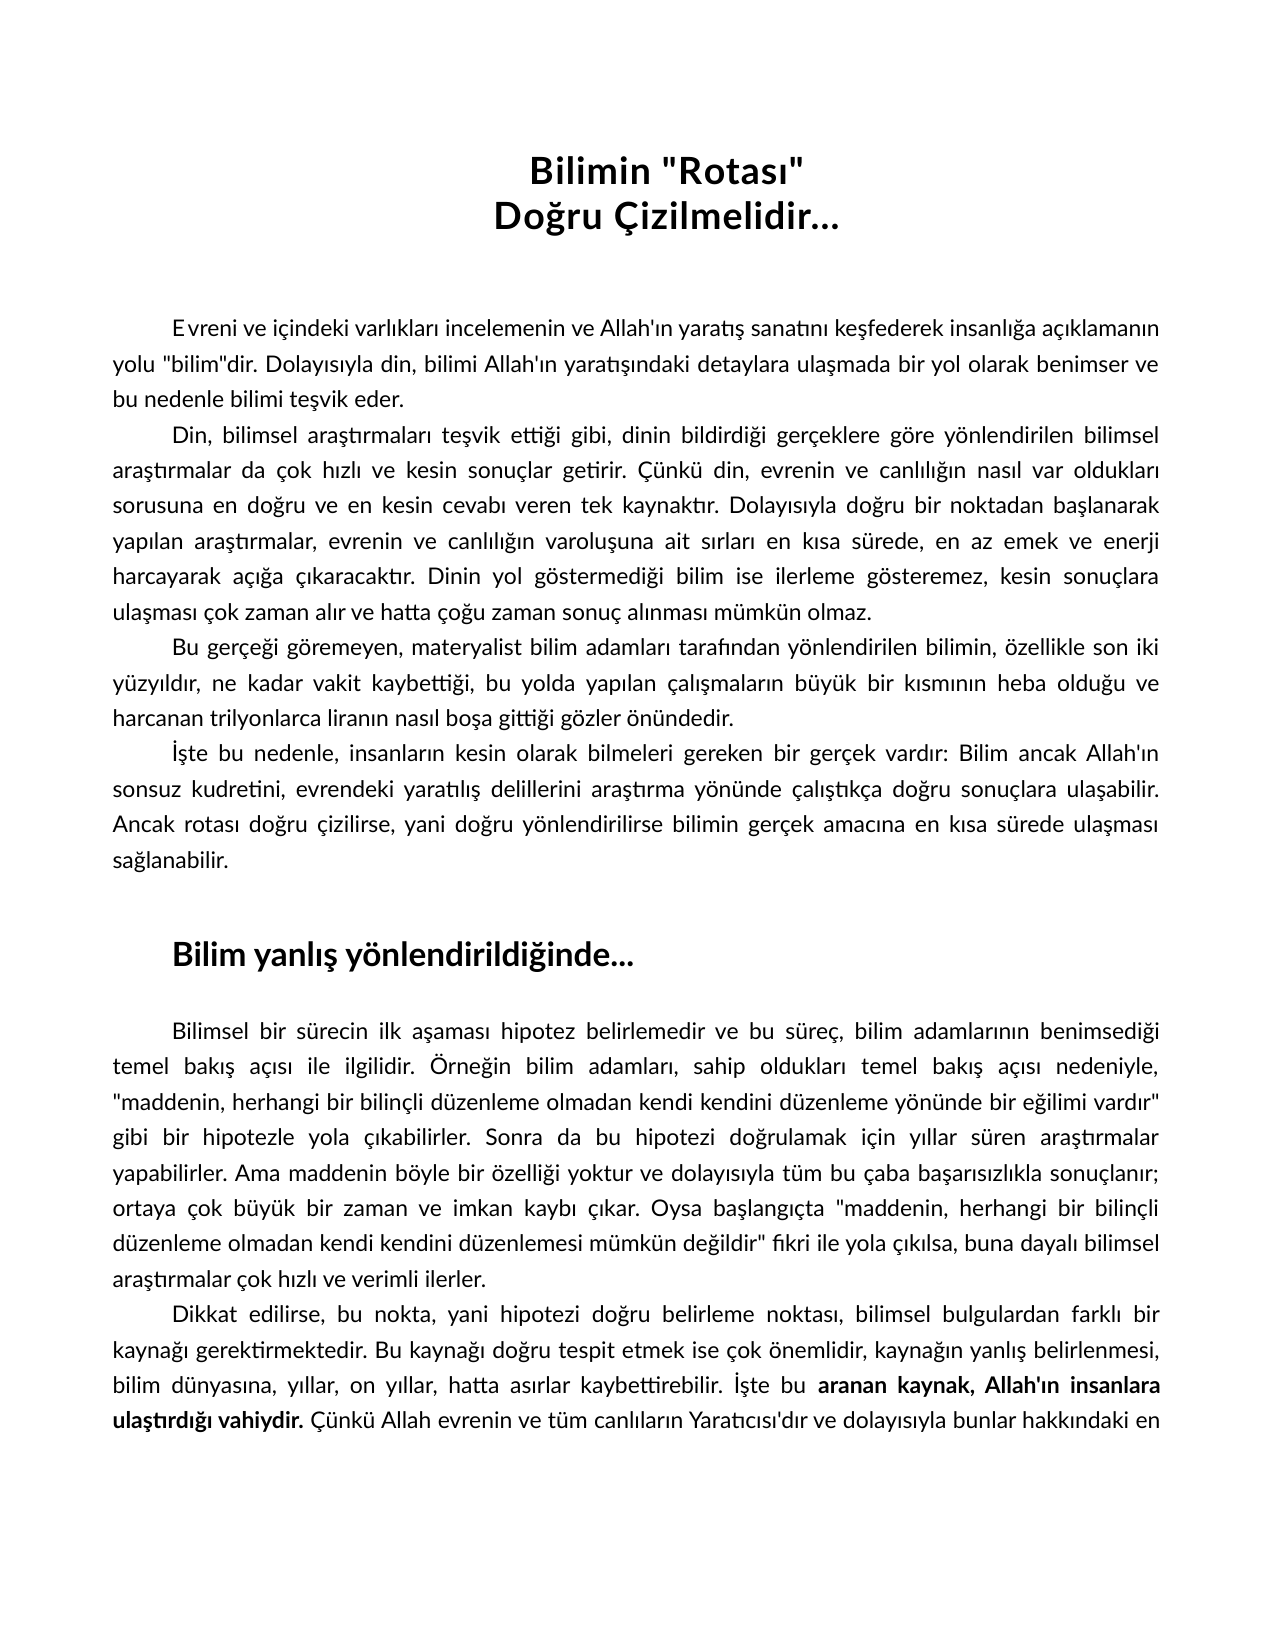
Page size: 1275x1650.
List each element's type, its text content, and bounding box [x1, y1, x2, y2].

text Bu gerçeği göremeyen, materyalist bilim adamları tarafından yönlendirilen bilimin, özellikle son iki yüzyıldır, ne kadar vakit kaybettiği, bu yolda yapılan çalışmaların büyük bir kısmının heba olduğu ve harcanan trilyonlarca liranın nasıl boşa gittiği gözler önündedir. [112, 627, 1161, 733]
text Doğru Çizilmelidir... [112, 193, 1161, 238]
text Evreni ve içindeki varlıkları incelemenin ve Allah'ın yaratış sanatını keşfederek insanlığa açıklamanın yolu "bilim"dir. Dolayısıyla din, bilimi Allah'ın yaratışındaki detaylara ulaşmada bir yol olarak benimser ve bu nedenle bilimi teşvik eder. [112, 308, 1161, 415]
text Bilim yanlış yönlendirildiğinde... [112, 938, 1161, 973]
text İşte bu nedenle, insanların kesin olarak bilmeleri gereken bir gerçek vardır: Bilim ancak Allah'ın sonsuz kudretini, evrendeki yaratılış delillerini araştırma yönünde çalıştıkça doğru sonuçlara ulaşabilir. Ancak rotası doğru çizilirse, yani doğru yönlendirilirse bilimin gerçek amacına en kısa sürede ulaşması sağlanabilir. [112, 733, 1161, 875]
text Bilimsel bir sürecin ilk aşaması hipotez belirlemedir ve bu süreç, bilim adamlarının benimsediği temel bakış açısı ile ilgilidir. Örneğin bilim adamları, sahip oldukları temel bakış açısı nedeniyle, "maddenin, herhangi bir bilinçli düzenleme olmadan kendi kendini düzenleme yönünde bir eğilimi vardır" gibi bir hipotezle yola çıkabilirler. Sonra da bu hipotezi doğrulamak için yıllar süren araştırmalar yapabilirler. Ama maddenin böyle bir özelliği yoktur ve dolayısıyla tüm bu çaba başarısızlıkla sonuçlanır; ortaya çok büyük bir zaman ve imkan kaybı çıkar. Oysa başlangıçta "maddenin, herhangi bir bilinçli düzenleme olmadan kendi kendini düzenlemesi mümkün değildir" fikri ile yola çıkılsa, buna dayalı bilimsel araştırmalar çok hızlı ve verimli ilerler. [112, 1011, 1161, 1294]
text Din, bilimsel araştırmaları teşvik ettiği gibi, dinin bildirdiği gerçeklere göre yönlendirilen bilimsel araştırmalar da çok hızlı ve kesin sonuçlar getirir. Çünkü din, evrenin ve canlılığın nasıl var oldukları sorusuna en doğru ve en kesin cevabı veren tek kaynaktır. Dolayısıyla doğru bir noktadan başlanarak yapılan araştırmalar, evrenin ve canlılığın varoluşuna ait sırları en kısa sürede, en az emek ve enerji harcayarak açığa çıkaracaktır. Dinin yol göstermediği bilim ise ilerleme gösteremez, kesin sonuçlara ulaşması çok zaman alır ve hatta çoğu zaman sonuç alınması mümkün olmaz. [112, 415, 1161, 627]
text Dikkat edilirse, bu nokta, yani hipotezi doğru belirleme noktası, bilimsel bulgulardan farklı bir kaynağı gerektirmektedir. Bu kaynağı doğru tespit etmek ise çok önemlidir, kaynağın yanlış belirlenmesi, bilim dünyasına, yıllar, on yıllar, hatta asırlar kaybettirebilir. İşte bu aranan kaynak, Allah'ın insanlara ulaştırdığı vahiydir. Çünkü Allah evrenin ve tüm canlıların Yaratıcısı'dır ve dolayısıyla bunlar hakkındaki en [112, 1294, 1161, 1436]
text Bilimin "Rotası" [112, 148, 1161, 193]
